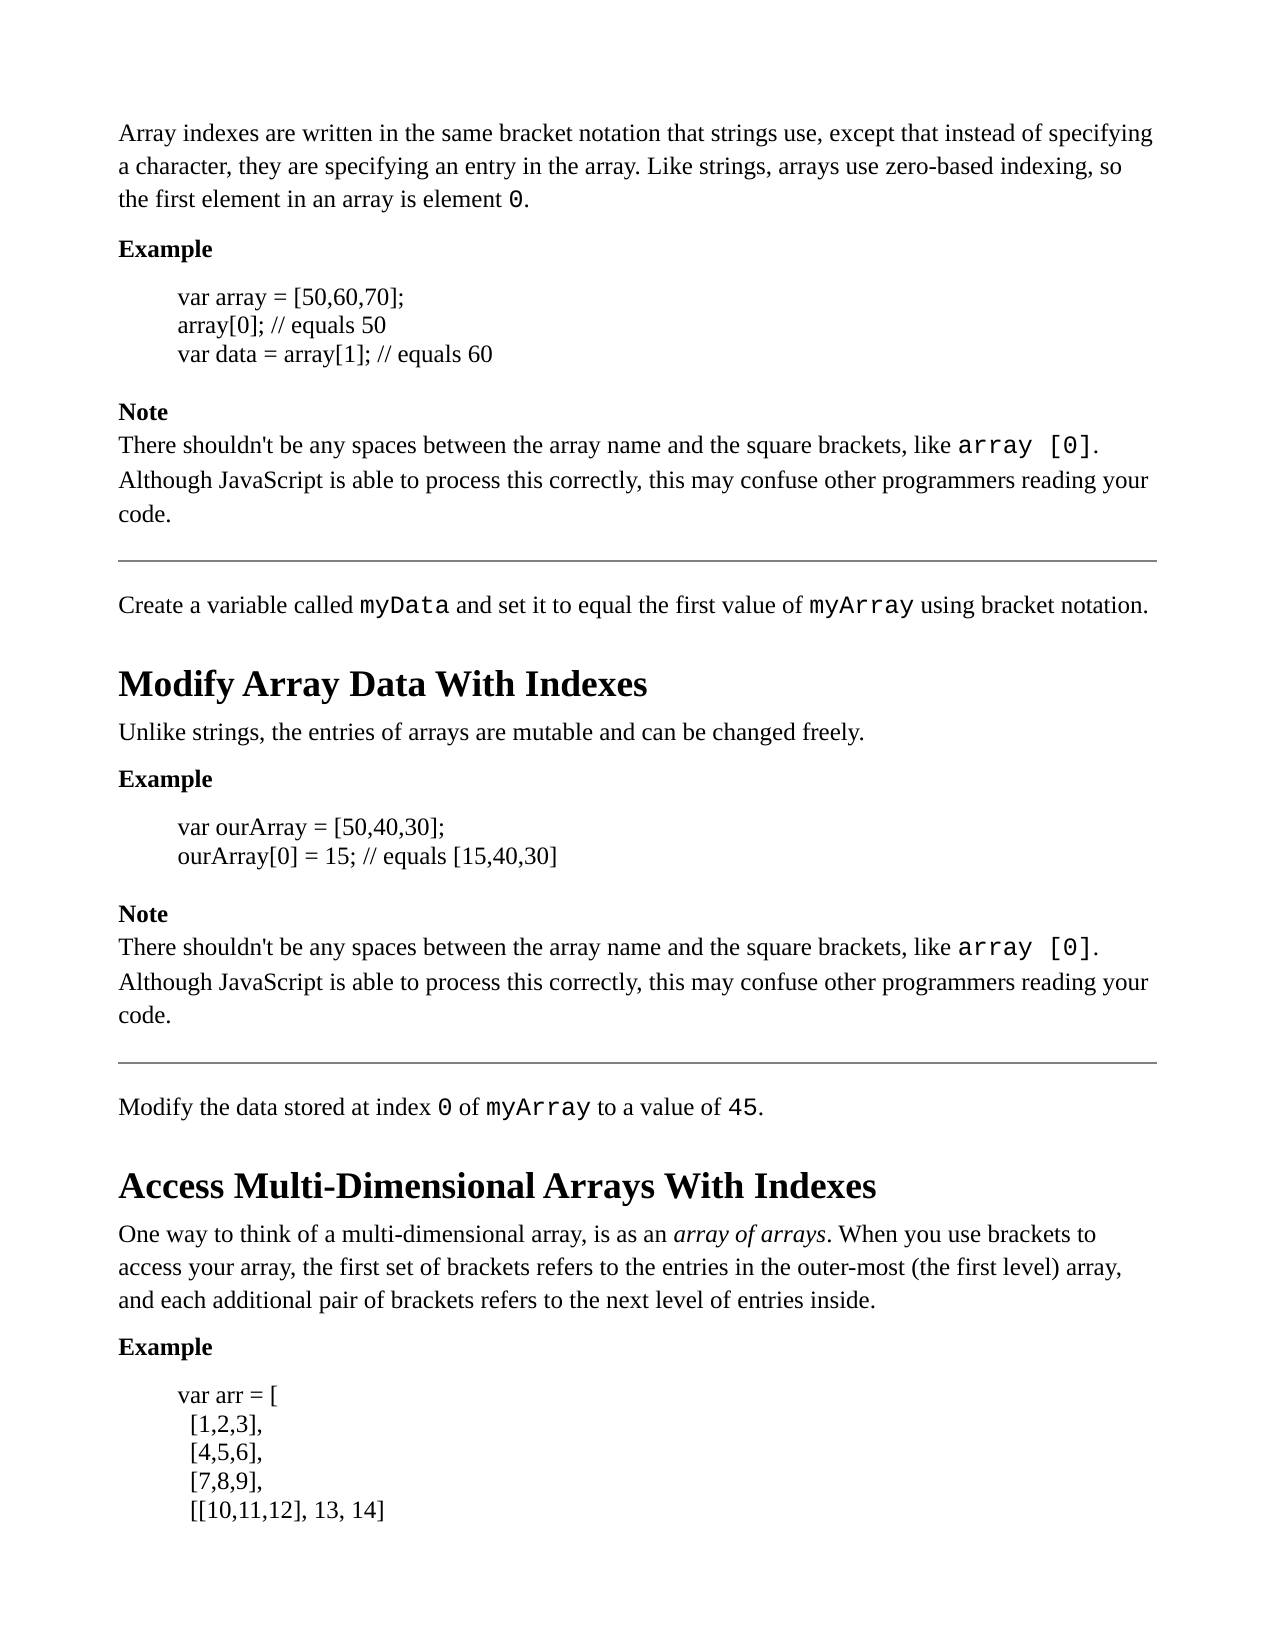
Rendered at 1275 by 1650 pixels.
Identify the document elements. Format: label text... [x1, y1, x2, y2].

text Note There shouldn't be any spaces between the array name and the square brackets, like array [0]. Although JavaScript is able to process this correctly, this may confuse other programmers reading your code. [118, 899, 1157, 1029]
text Unlike strings, the entries of arrays are mutable and can be changed freely. [118, 717, 1157, 746]
text Example [118, 764, 1157, 793]
text Modify the data stored at index 0 of myArray to a value of 45. [118, 1092, 1157, 1123]
subtitle Modify Array Data With Indexes [118, 661, 1157, 704]
subtitle Access Multi-Dimensional Arrays With Indexes [118, 1163, 1157, 1206]
text var ourArray = [50,40,30]; ourArray[0] = 15; // equals [15,40,30] [177, 812, 1098, 870]
text Array indexes are written in the same bracket notation that strings use, except that instead of specifying a character, they are specifying an entry in the array. Like strings, arrays use zero-based indexing, so the first element in an array is element 0. [118, 118, 1157, 215]
text Example [118, 234, 1157, 263]
text Example [118, 1332, 1157, 1361]
text var array = [50,60,70]; array[0]; // equals 50 var data = array[1]; // equals 60 [177, 282, 1098, 368]
text var arr = [ [1,2,3], [4,5,6], [7,8,9], [[10,11,12], 13, 14] [177, 1380, 1098, 1524]
text One way to think of a multi-dimensional array, is as an array of arrays. When you use brackets to access your array, the first set of brackets refers to the entries in the outer-most (the first level) array, and each additional pair of brackets refers to the next level of entries inside. [118, 1219, 1157, 1313]
text Create a variable called myData and set it to equal the first value of myArray using bracket notation. [118, 591, 1157, 621]
text Note There shouldn't be any spaces between the array name and the square brackets, like array [0]. Although JavaScript is able to process this correctly, this may confuse other programmers reading your code. [118, 397, 1157, 527]
